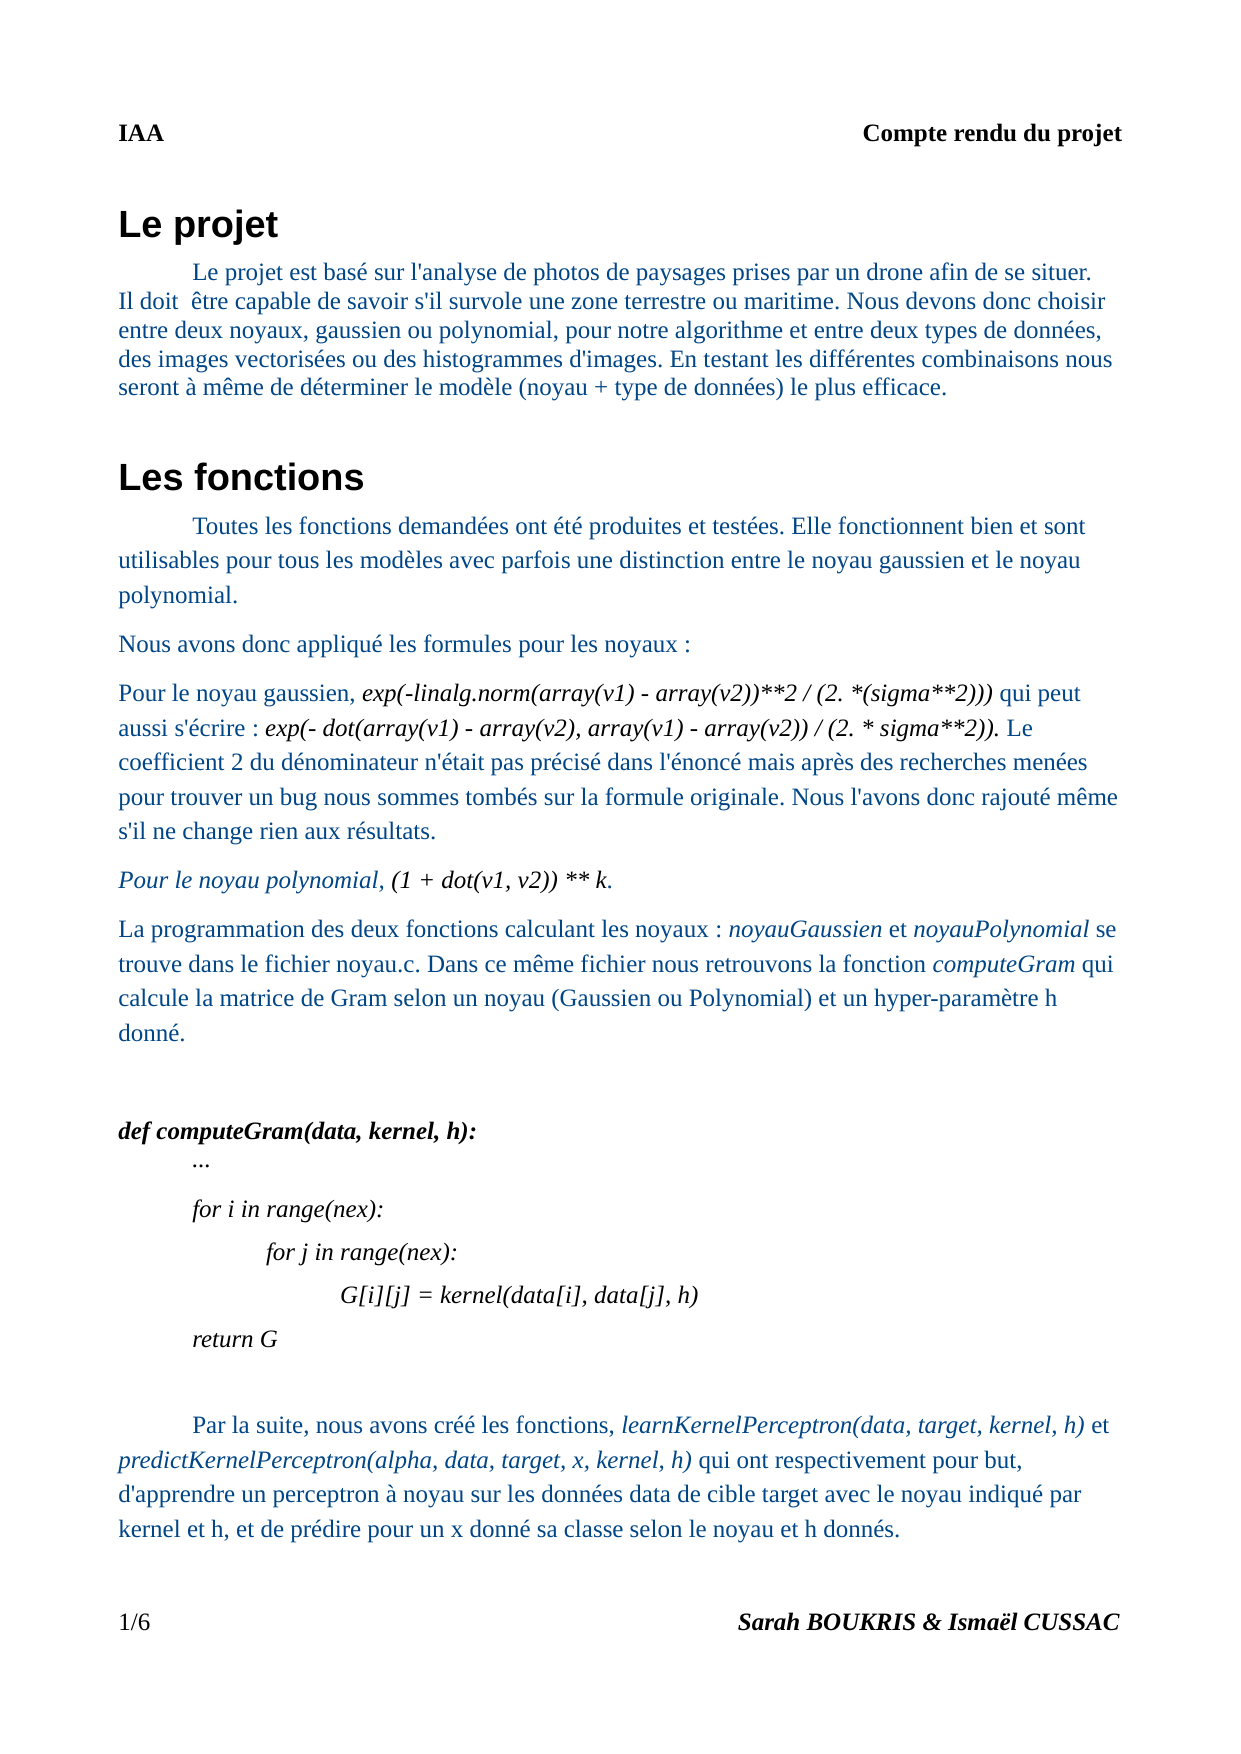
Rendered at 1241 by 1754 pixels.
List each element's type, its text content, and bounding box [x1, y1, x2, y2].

text Pour le noyau polynomial, (1 + dot(v1, v2)) ** k. [118, 865, 1122, 894]
text Il doit être capable de savoir s'il survole une zone terrestre ou maritime. Nous devons donc choisir entre deux noyaux, gaussien ou polynomial, pour notre algorithme et entre deux types de données, des images vectorisées ou des histogrammes d'images. En testant les différentes combinaisons nous seront à même de déterminer le modèle (noyau + type de données) le plus efficace. [118, 286, 1122, 401]
text Toutes les fonctions demandées ont été produites et testées. Elle fonctionnent bien et sont utilisables pour tous les modèles avec parfois une distinction entre le noyau gaussien et le noyau polynomial. [118, 511, 1122, 609]
text ... [118, 1144, 1122, 1173]
text Nous avons donc appliqué les formules pour les noyaux : [118, 629, 1122, 658]
text return G [118, 1324, 1122, 1352]
text G[i][j] = kernel(data[i], data[j], h) [118, 1280, 1122, 1309]
text for i in range(nex): [118, 1194, 1122, 1222]
text for j in range(nex): [118, 1237, 1122, 1266]
subtitle Le projet [118, 201, 1122, 245]
text Pour le noyau gaussien, exp(-linalg.norm(array(v1) - array(v2))**2 / (2. *(sigma**2))) qui peut aussi s'écrire : exp(- dot(array(v1) - array(v2), array(v1) - array(v2)) / (2. * sigma**2)). Le coefficient 2 du dénominateur n'était pas précisé dans l'énoncé mais après des recherches menées pour trouver un bug nous sommes tombés sur la formule originale. Nous l'avons donc rajouté même s'il ne change rien aux résultats. [118, 678, 1122, 845]
subtitle Les fonctions [118, 455, 1122, 499]
text Le projet est basé sur l'analyse de photos de paysages prises par un drone afin de se situer. [118, 257, 1122, 286]
text La programmation des deux fonctions calculant les noyaux : noyauGaussien et noyauPolynomial se trouve dans le fichier noyau.c. Dans ce même fichier nous retrouvons la fonction computeGram qui calcule la matrice de Gram selon un noyau (Gaussien ou Polynomial) et un hyper-paramètre h donné. [118, 914, 1122, 1046]
text def computeGram(data, kernel, h): [118, 1116, 1122, 1144]
text Par la suite, nous avons créé les fonctions, learnKernelPerceptron(data, target, kernel, h) et predictKernelPerceptron(alpha, data, target, x, kernel, h) qui ont respectivement pour but, d'apprendre un perceptron à noyau sur les données data de cible target avec le noyau indiqué par kernel et h, et de prédire pour un x donné sa classe selon le noyau et h donnés. [118, 1410, 1122, 1542]
